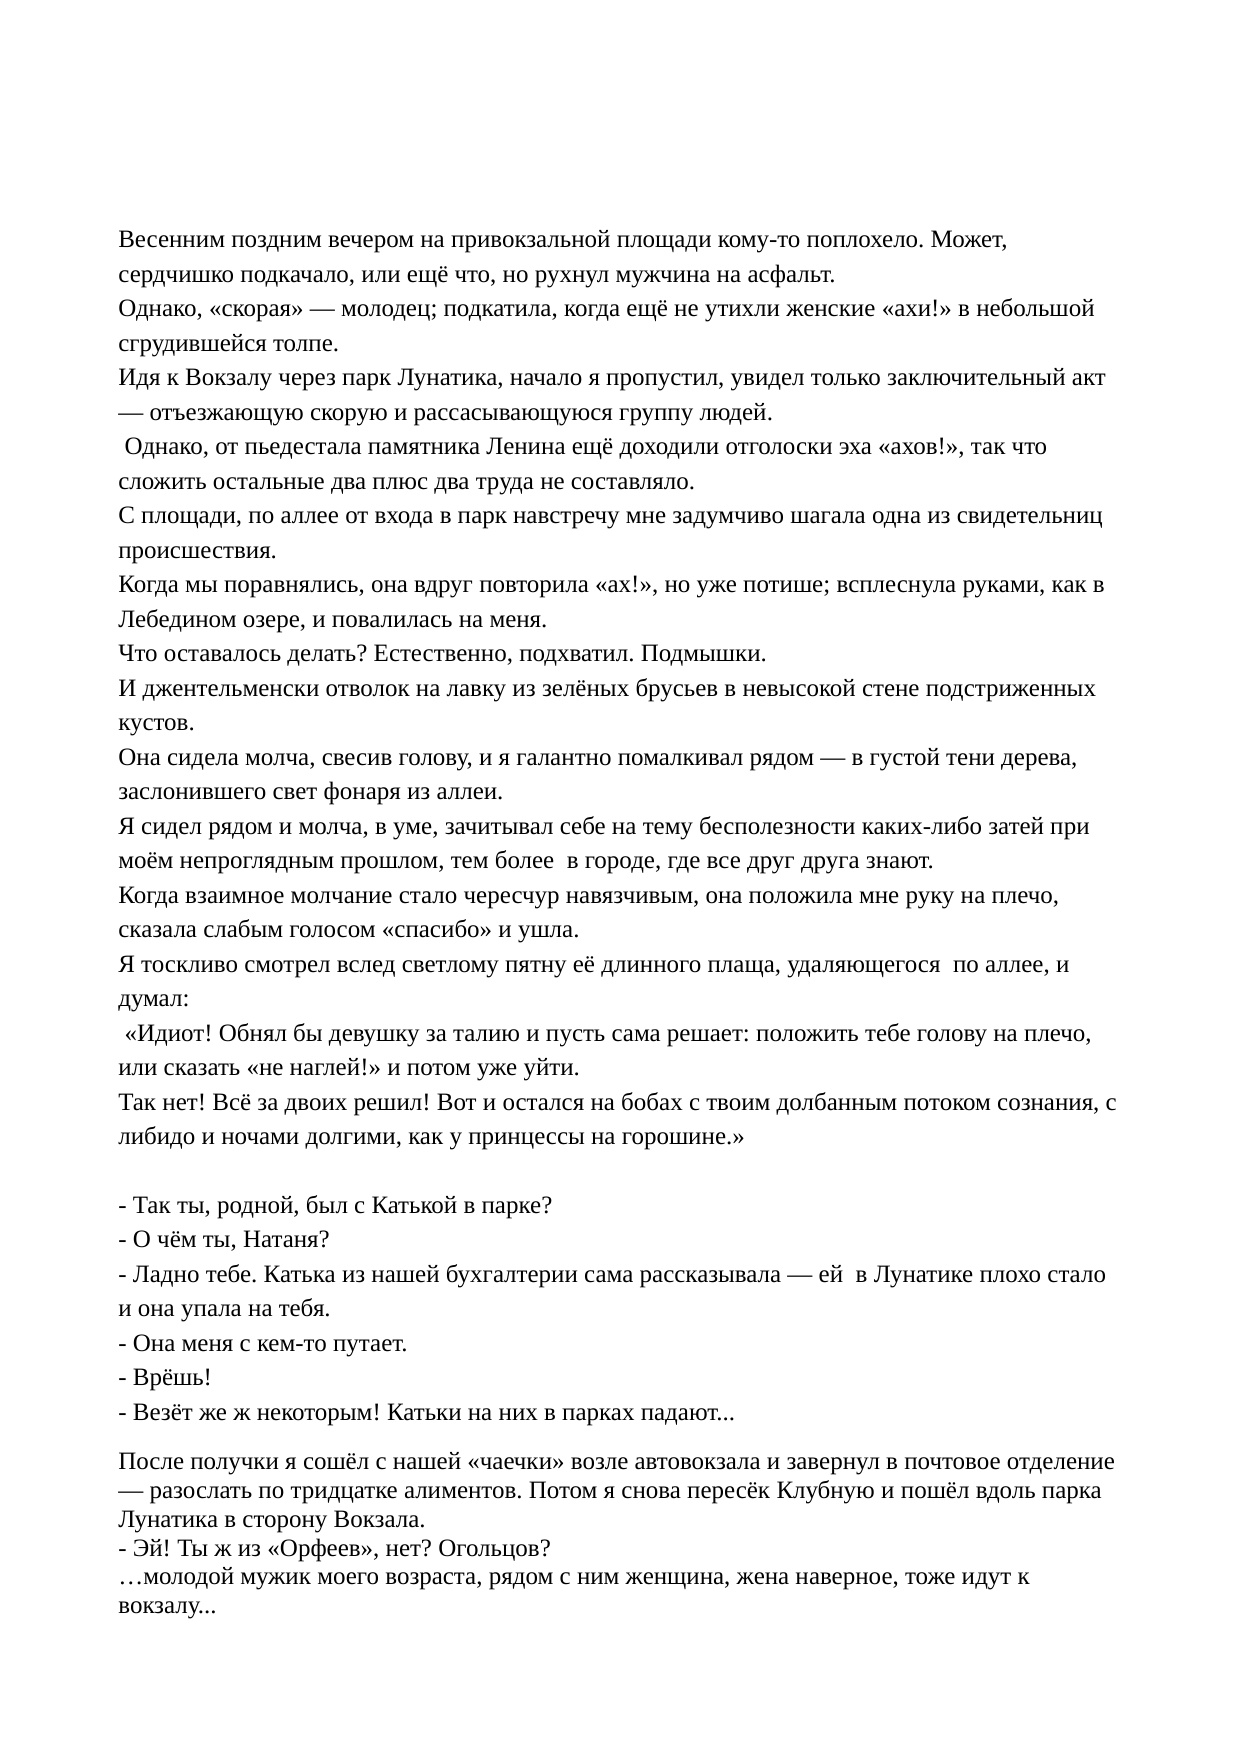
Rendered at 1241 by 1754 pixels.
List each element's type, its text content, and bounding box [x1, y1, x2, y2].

text И джентельменски отволок на лавку из зелёных брусьев в невысокой стене подстриженных кустов. [118, 673, 1122, 736]
text Однако, «скорая» — молодец; подкатила, когда ещё не утихли женские «ахи!» в небольшой сгрудившейся толпе. [118, 293, 1122, 357]
text - Так ты, родной, был с Катькой в парке? [118, 1190, 1122, 1219]
text - Врёшь! [118, 1362, 1122, 1391]
text Я тоскливо смотрел вслед светлому пятну её длинного плаща, удаляющегося по аллее, и думал: [118, 949, 1122, 1012]
text Что оставалось делать? Естественно, подхватил. Подмышки. [118, 638, 1122, 667]
text Когда взаимное молчание стало чересчур навязчивым, она положила мне руку на плечо, сказала слабым голосом «спасибо» и ушла. [118, 880, 1122, 943]
text - Эй! Ты ж из «Орфеев», нет? Огольцов? [118, 1533, 1122, 1561]
text «Идиот! Обнял бы девушку за талию и пусть сама решает: положить тебе голову на плечо, или сказать «не наглей!» и потом уже уйти. [118, 1018, 1122, 1081]
text - О чём ты, Натаня? [118, 1224, 1122, 1253]
text Когда мы поравнялись, она вдруг повторила «ах!», но уже потише; всплеснула руками, как в Лебедином озере, и повалилась на меня. [118, 569, 1122, 633]
text Я сидел рядом и молча, в уме, зачитывал себе на тему бесполезности каких-либо затей при моём непроглядным прошлом, тем более в городе, где все друг друга знают. [118, 811, 1122, 874]
text - Она меня с кем-то путает. [118, 1328, 1122, 1357]
text …молодой мужик моего возраста, рядом с ним женщина, жена наверное, тоже идут к вокзалу... [118, 1561, 1122, 1619]
text После получки я сошёл с нашей «чаечки» возле автовокзала и завернул в почтовое отделение — разослать по тридцатке алиментов. Потом я снова пересёк Клубную и пошёл вдоль парка Лунатика в сторону Вокзала. [118, 1446, 1122, 1533]
text - Ладно тебе. Катька из нашей бухгалтерии сама рассказывала — ей в Лунатике плохо стало и она упала на тебя. [118, 1259, 1122, 1322]
text Однако, от пьедестала памятника Ленина ещё доходили отголоски эха «ахов!», так что сложить остальные два плюс два труда не составляло. [118, 431, 1122, 495]
text С площади, по аллее от входа в парк навстречу мне задумчиво шагала одна из свидетельниц происшествия. [118, 500, 1122, 564]
text Идя к Вокзалу через парк Лунатика, начало я пропустил, увидел только заключительный акт — отъезжающую скорую и рассасывающуюся группу людей. [118, 362, 1122, 426]
text Так нет! Всё за двоих решил! Вот и остался на бобах с твоим долбанным потоком сознания, с либидо и ночами долгими, как у принцессы на горошине.» [118, 1087, 1122, 1150]
text - Везёт же ж некоторым! Катьки на них в парках падают... [118, 1397, 1122, 1426]
text Она сидела молча, свесив голову, и я галантно помалкивал рядом — в густой тени дерева, заслонившего свет фонаря из аллеи. [118, 742, 1122, 805]
text Весенним поздним вечером на привокзальной площади кому-то поплохело. Может, сердчишко подкачало, или ещё что, но рухнул мужчина на асфальт. [118, 224, 1122, 288]
